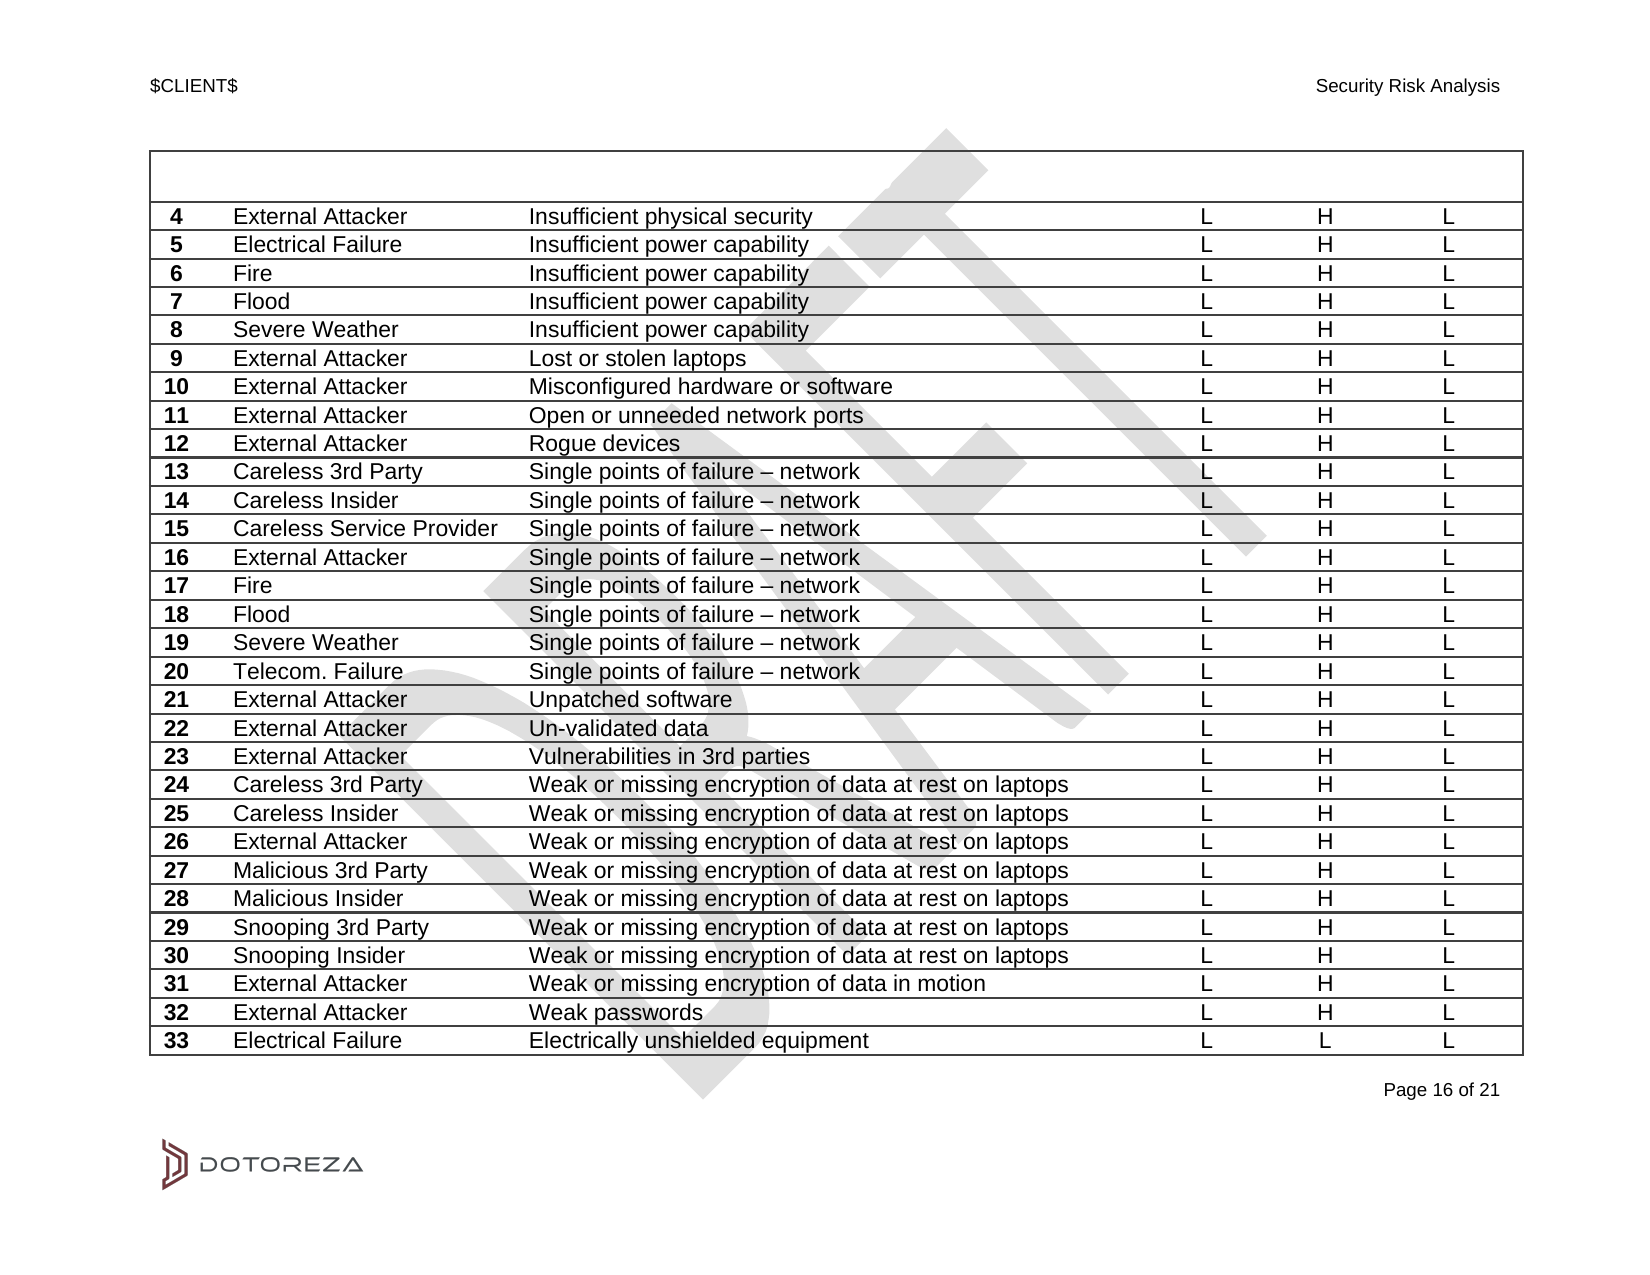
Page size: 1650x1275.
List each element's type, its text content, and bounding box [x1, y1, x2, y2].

table_cell [446, 800, 517, 826]
table_cell L [1136, 402, 1277, 428]
table_cell Insufficient power capability [844, 288, 1002, 314]
table_cell L [1136, 231, 1277, 257]
table_cell H [1277, 743, 1373, 769]
table_header [959, 152, 1136, 201]
table_cell L [1136, 715, 1277, 741]
table_cell Weak or missing encryption of data at rest on laptops [518, 857, 675, 883]
table_cell [151, 857, 222, 883]
table_cell L [1373, 288, 1522, 314]
table_cell Single points of failure – network [1007, 459, 1136, 485]
table_cell L [1373, 771, 1522, 798]
table_cell L [1136, 629, 1277, 656]
table_cell Flood [222, 601, 517, 627]
table_cell Weak passwords [645, 999, 719, 1025]
table_cell H [1277, 629, 1373, 656]
table_cell Unpatched software [518, 686, 603, 712]
table_cell Single points of failure – network [773, 544, 851, 570]
table_cell [151, 1027, 222, 1054]
table_cell Un-validated data [748, 715, 881, 741]
table_cell L [1373, 316, 1522, 343]
table_cell Single points of failure – network [1029, 572, 1136, 599]
table_cell Electrical Failure [222, 1027, 517, 1054]
table_cell [1136, 459, 1173, 485]
table_cell Weak or missing encryption of data at rest on laptops [696, 857, 758, 883]
table_cell L [1373, 629, 1522, 656]
table_cell Weak or missing encryption of data at rest on laptops [737, 914, 831, 940]
table_cell L [1136, 373, 1277, 399]
table_cell Un-validated data [900, 715, 1136, 741]
table_cell [151, 345, 222, 371]
table_cell Misconfigured hardware or software [1106, 373, 1136, 399]
table_cell Insufficient power capability [518, 231, 857, 257]
table_cell Weak or missing encryption of data in motion [518, 970, 599, 997]
table_cell Single points of failure – network [730, 487, 774, 513]
table_cell Weak or missing encryption of data at rest on laptops [615, 771, 689, 798]
table_cell Fire [222, 572, 501, 599]
table_cell Electrically unshielded equipment [518, 1027, 656, 1054]
table_cell [151, 316, 222, 343]
table_cell [151, 999, 222, 1025]
table_cell Rogue devices [518, 430, 673, 456]
table_cell [151, 544, 222, 570]
table_cell [151, 601, 222, 627]
table_cell [151, 771, 222, 798]
table_cell External Attacker [222, 828, 456, 854]
table_cell Misconfigured hardware or software [518, 373, 811, 399]
table_cell H [1277, 203, 1373, 229]
table_cell Weak or missing encryption of data at rest on laptops [849, 914, 1136, 940]
table_cell H [1277, 316, 1373, 343]
table_cell H [1277, 771, 1373, 798]
table_cell External Attacker [222, 373, 517, 399]
table_cell Weak or missing encryption of data at rest on laptops [792, 857, 1136, 883]
table_cell Vulnerabilities in 3rd parties [518, 743, 562, 769]
table_cell Un-validated data [650, 715, 706, 741]
table_cell Single points of failure – network [922, 658, 1003, 684]
table_cell L [1136, 800, 1277, 826]
table_cell Weak or missing encryption of data at rest on laptops [531, 885, 693, 911]
table_cell [1078, 345, 1136, 371]
table_cell Weak or missing encryption of data at rest on laptops [717, 885, 802, 911]
table_cell L [1136, 1027, 1277, 1054]
table_cell Weak passwords [768, 999, 1136, 1025]
table_cell L [1136, 970, 1277, 997]
table_cell Telecom. Failure [222, 658, 517, 684]
table_cell Single points of failure – network [518, 459, 694, 485]
table_cell H [1277, 601, 1373, 627]
table_cell [151, 942, 222, 968]
table_cell L [1136, 515, 1230, 542]
table_cell H [1277, 402, 1373, 428]
table_cell External Attacker [222, 345, 517, 371]
table_cell H [1277, 345, 1373, 371]
table_cell Weak or missing encryption of data at rest on laptops [964, 800, 1136, 826]
table_cell [844, 260, 974, 286]
table_cell L [1373, 459, 1522, 485]
table_header Vulnerability [518, 152, 921, 201]
table_cell L [1136, 544, 1277, 570]
table_cell Single points of failure – network [866, 544, 982, 570]
table_cell L [1136, 601, 1277, 627]
table_cell Single points of failure – network [788, 487, 925, 513]
table_cell [474, 828, 517, 854]
table_cell Single points of failure – network [518, 487, 714, 513]
table_cell H [1277, 942, 1373, 968]
table_cell [807, 345, 1059, 371]
table_cell [151, 487, 222, 513]
table_cell L [1373, 430, 1522, 456]
table_cell [151, 288, 222, 314]
table_cell Weak or missing encryption of data at rest on laptops [560, 914, 712, 940]
table_cell Unpatched software [621, 686, 708, 712]
table_cell [151, 658, 222, 684]
table_cell Snooping 3rd Party [222, 914, 517, 940]
table_cell [151, 800, 222, 826]
table_header Risk Rating [1373, 152, 1522, 201]
table_cell L [1373, 515, 1522, 542]
table_cell Single points of failure – network [979, 487, 1136, 513]
table_cell Single points of failure – network [751, 515, 813, 542]
table_cell Misconfigured hardware or software [830, 373, 1087, 399]
table_header Likelihood [1136, 152, 1277, 201]
table_cell Fire [222, 260, 517, 286]
table_cell Weak or missing encryption of data at rest on laptops [752, 942, 1136, 968]
table_cell Weak or missing encryption of data at rest on laptops [720, 771, 797, 798]
table_cell Single points of failure – network [518, 515, 736, 542]
table_cell Careless Service Provider [222, 515, 517, 542]
table_cell L [1373, 715, 1522, 741]
table_cell L [1136, 857, 1277, 883]
table_cell External Attacker [222, 203, 517, 229]
table_cell L [1373, 743, 1522, 769]
table_cell Weak or missing encryption of data at rest on laptops [818, 771, 923, 798]
table_cell Rogue devices [887, 430, 977, 456]
table_cell [151, 686, 222, 712]
table_cell Malicious 3rd Party [222, 857, 485, 883]
table_cell Weak or missing encryption of data at rest on laptops [518, 828, 651, 854]
table_cell L [1373, 487, 1522, 513]
table_cell [1136, 448, 1144, 456]
table_cell [151, 885, 222, 911]
table_cell Single points of failure – network [564, 629, 689, 656]
table_cell Weak or missing encryption of data at rest on laptops [588, 942, 722, 968]
table_cell L [1163, 430, 1277, 456]
table_cell Vulnerabilities in 3rd parties [582, 743, 660, 769]
table_cell L [1373, 800, 1522, 826]
table_cell Single points of failure – network [1058, 601, 1136, 627]
table_cell [151, 572, 222, 599]
table_cell L [1136, 686, 1277, 712]
table_cell Open or unneeded network ports [859, 402, 1116, 428]
table_cell Single points of failure – network [593, 658, 704, 684]
table_cell H [1277, 544, 1373, 570]
table_cell Vulnerabilities in 3rd parties [921, 743, 1136, 769]
table_cell Single points of failure – network [518, 629, 547, 656]
table_cell Single points of failure – network [815, 601, 914, 627]
table_cell [151, 203, 222, 229]
table_cell H [1277, 828, 1373, 854]
table_cell External Attacker [222, 999, 517, 1025]
table_cell Electrical Failure [222, 231, 517, 257]
table_cell Malicious Insider [222, 885, 513, 911]
table_cell Single points of failure – network [836, 629, 902, 656]
table_cell External Attacker [403, 743, 517, 769]
table_cell H [1277, 658, 1373, 684]
table_cell [151, 715, 222, 741]
table_cell Single points of failure – network [610, 544, 756, 570]
table_cell L [1373, 942, 1522, 968]
table_cell [903, 236, 945, 257]
table_cell L [1136, 885, 1277, 911]
table_cell L [1136, 999, 1277, 1025]
table_cell Snooping Insider [222, 942, 517, 968]
table_cell External Attacker [222, 402, 517, 428]
table_cell L [1373, 885, 1522, 911]
table_cell L [1136, 316, 1277, 343]
table_cell Rogue devices [710, 430, 868, 456]
table_cell [151, 459, 222, 485]
table_cell Single points of failure – network [545, 601, 665, 627]
table_header Threat [222, 152, 517, 201]
table_cell Single points of failure – network [727, 658, 840, 684]
table_cell Weak or missing encryption of data in motion [763, 970, 1136, 997]
table_cell External Attacker [222, 686, 387, 712]
table_cell Open or unneeded network ports [518, 402, 840, 428]
table_cell L [1373, 544, 1522, 570]
table_cell Unpatched software [741, 686, 860, 712]
table_cell L [1373, 260, 1522, 286]
table_cell H [1277, 373, 1373, 399]
table_cell Weak or missing encryption of data at rest on laptops [735, 800, 846, 826]
table_cell Single points of failure – network [750, 459, 897, 485]
table_cell L [1373, 1027, 1522, 1054]
table_cell [151, 260, 222, 286]
table_cell Flood [222, 288, 517, 314]
table_cell [151, 515, 222, 542]
table_cell H [1277, 715, 1373, 741]
table_cell Unpatched software [896, 686, 1041, 712]
table_header # [151, 152, 222, 201]
table_cell H [1277, 487, 1373, 513]
table_cell H [1277, 857, 1373, 883]
table_cell [946, 203, 1136, 229]
table_cell [151, 402, 222, 428]
table_cell Careless Insider [222, 800, 428, 826]
table_cell Un-validated data [545, 715, 632, 741]
table_cell [151, 970, 222, 997]
table_cell Single points of failure – network [904, 572, 1011, 599]
table_cell Insufficient power capability [1049, 316, 1136, 343]
table_cell H [1277, 260, 1373, 286]
table_cell L [1373, 231, 1522, 257]
table_cell Single points of failure – network [1086, 629, 1136, 656]
table_cell H [1277, 430, 1373, 456]
table_cell L [1136, 487, 1201, 513]
table_cell Single points of failure – network [793, 572, 889, 599]
table_cell L [1136, 942, 1277, 968]
table_cell Single points of failure – network [1001, 544, 1136, 570]
table_cell H [1277, 970, 1373, 997]
table_cell External Attacker [222, 544, 517, 570]
table_cell L [1373, 572, 1522, 599]
table_cell L [1373, 345, 1522, 371]
table_cell L [1373, 373, 1522, 399]
table_cell Weak or missing encryption of data in motion [616, 970, 723, 997]
table_cell Insufficient power capability [518, 316, 757, 343]
table_cell [151, 373, 222, 399]
table_cell Weak or missing encryption of data at rest on laptops [942, 771, 1136, 798]
table_cell External Attacker [222, 970, 517, 997]
table_cell Single points of failure – network [707, 629, 819, 656]
table_cell H [1277, 914, 1373, 940]
table_header Impact [1277, 152, 1373, 201]
table_cell H [1277, 686, 1373, 712]
table_cell L [1373, 686, 1522, 712]
table_cell [151, 430, 222, 456]
table_cell Insufficient power capability [518, 260, 813, 286]
table_cell Weak or missing encryption of data at rest on laptops [518, 800, 625, 826]
table_cell External Attacker [222, 430, 517, 456]
table_cell L [1136, 828, 1277, 854]
table_cell L [1136, 743, 1277, 769]
table_cell Weak or missing encryption of data at rest on laptops [645, 800, 717, 826]
table_cell Lost or stolen laptops [518, 345, 783, 371]
table_cell Single points of failure – network [650, 572, 777, 599]
table_cell L [1373, 601, 1522, 627]
table_cell [151, 828, 222, 854]
table_cell Weak or missing encryption of data at rest on laptops [870, 800, 944, 826]
table_cell [993, 260, 1136, 286]
table_cell Single points of failure – network [981, 629, 1068, 656]
table_cell External Attacker [417, 715, 517, 741]
table_cell Weak passwords [518, 999, 627, 1025]
table_cell L [1373, 828, 1522, 854]
table_cell H [1277, 515, 1373, 542]
table_cell Careless 3rd Party [222, 771, 400, 798]
table_cell H [1277, 288, 1373, 314]
table_cell Single points of failure – network [682, 601, 798, 627]
table_cell [151, 914, 222, 940]
table_cell L [1192, 459, 1277, 485]
table_cell H [1277, 885, 1373, 911]
table_cell Weak or missing encryption of data at rest on laptops [820, 885, 1136, 911]
table_cell L [1373, 970, 1522, 997]
table_cell [964, 231, 1136, 257]
table_cell Single points of failure – network [974, 515, 1136, 542]
table_cell H [1277, 459, 1373, 485]
table_cell Unpatched software [1059, 686, 1136, 712]
table_cell Vulnerabilities in 3rd parties [768, 743, 902, 769]
table_cell L [1373, 402, 1522, 428]
table_cell L [1220, 487, 1277, 513]
table_cell Careless 3rd Party [417, 771, 517, 798]
table_cell Single points of failure – network [826, 515, 954, 542]
table_cell Weak or missing encryption of data at rest on laptops [518, 942, 570, 968]
table_cell [1248, 515, 1277, 542]
table_cell Weak or missing encryption of data at rest on laptops [763, 828, 895, 854]
table_cell Insufficient physical security [518, 203, 870, 229]
table_cell Single points of failure – network [943, 601, 1039, 627]
table_cell Careless 3rd Party [222, 459, 517, 485]
table_cell Insufficient power capability [518, 288, 785, 314]
table_cell Rogue devices [995, 430, 1136, 456]
table_cell Weak or missing encryption of data at rest on laptops [951, 828, 1136, 854]
table_cell L [1373, 658, 1522, 684]
table_cell [151, 629, 222, 656]
table_cell L [1136, 572, 1277, 599]
table_cell Weak or missing encryption of data at rest on laptops [671, 828, 745, 854]
table_cell L [1373, 857, 1522, 883]
table_cell Insufficient power capability [815, 316, 1031, 343]
table_cell H [1277, 999, 1373, 1025]
table_cell Severe Weather [222, 316, 517, 343]
table_cell H [1277, 231, 1373, 257]
table_cell L [1277, 1027, 1373, 1054]
table_cell H [1277, 800, 1373, 826]
table_cell L [1136, 914, 1277, 940]
table_cell Weak or missing encryption of data at rest on laptops [518, 771, 596, 798]
table_cell Single points of failure – network [1021, 658, 1096, 684]
table_cell Electrically unshielded equipment [750, 1027, 1136, 1054]
table_cell Single points of failure – network [518, 658, 571, 684]
table_cell [151, 231, 222, 257]
table_cell L [1136, 260, 1277, 286]
table_cell L [1136, 288, 1277, 314]
table_cell L [1136, 345, 1277, 371]
table_cell L [1373, 999, 1522, 1025]
table_cell External Attacker [222, 743, 371, 769]
table_cell L [1373, 203, 1522, 229]
table_cell H [1277, 572, 1373, 599]
table_cell L [1136, 203, 1277, 229]
table_cell L [1136, 658, 1277, 684]
table_cell [151, 743, 222, 769]
table_cell External Attacker [222, 715, 358, 741]
table_cell L [1373, 914, 1522, 940]
table_cell Careless Insider [222, 487, 517, 513]
table_cell Severe Weather [222, 629, 517, 656]
table_cell Single points of failure – network [556, 580, 633, 599]
table_cell Insufficient power capability [1021, 288, 1136, 314]
table_cell L [1136, 771, 1277, 798]
